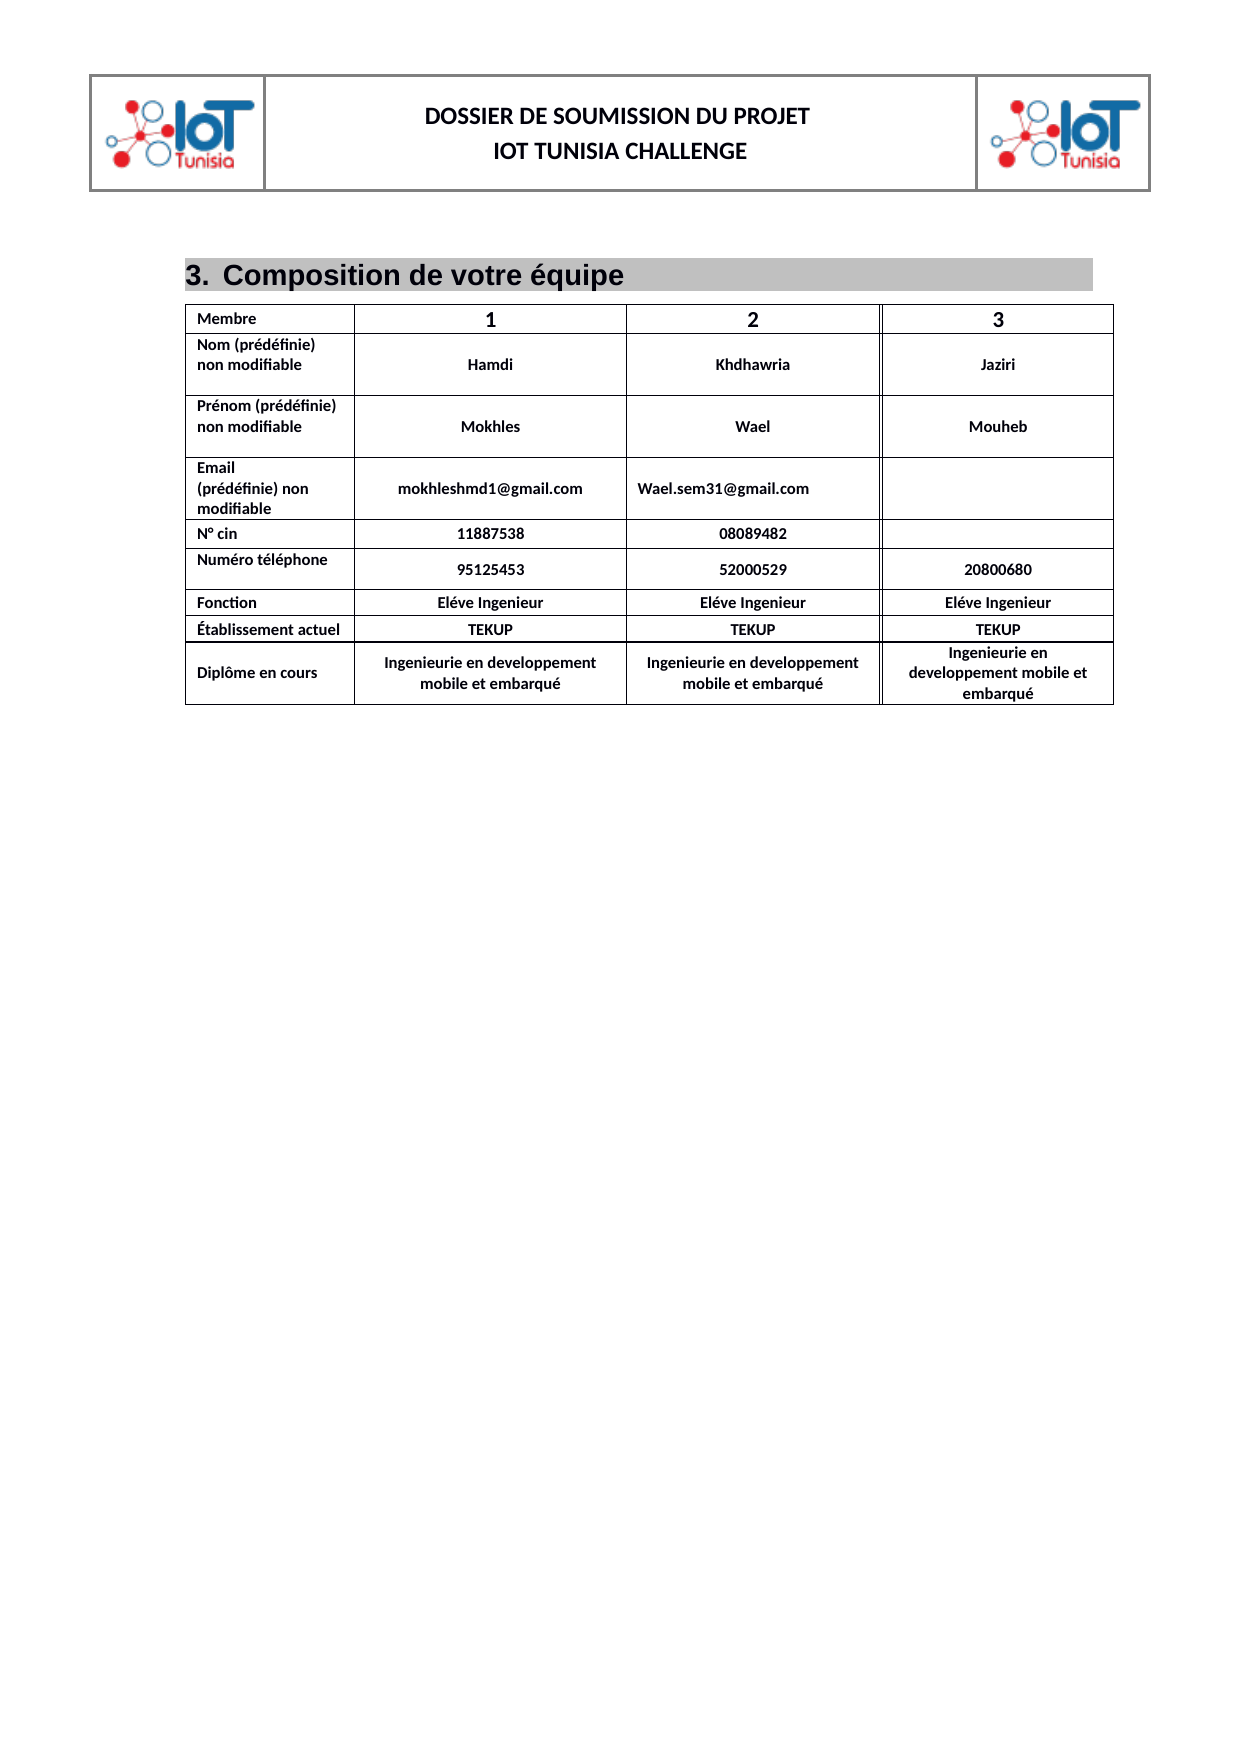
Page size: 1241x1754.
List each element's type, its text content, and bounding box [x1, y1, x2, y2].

table_cell Hamdi [355, 334, 626, 395]
table_cell Email (prédéfinie) non modifiable [186, 458, 354, 519]
table_cell TEKUP [627, 616, 879, 641]
table_cell Eléve Ingenieur [883, 590, 1113, 615]
table_header 1 [355, 305, 626, 333]
table_cell 20800680 [883, 549, 1113, 589]
table_header 3 [883, 305, 1113, 333]
picture [99, 86, 256, 180]
table_cell TEKUP [355, 616, 626, 641]
table_cell Khdhawria [627, 334, 879, 395]
table_cell [883, 458, 1113, 519]
table_header Membre [186, 305, 354, 333]
table_cell N° cin [186, 520, 354, 548]
table_cell TEKUP [883, 616, 1113, 641]
table_cell Numéro téléphone [186, 549, 354, 589]
table_cell [883, 520, 1113, 548]
table_cell Prénom (prédéfinie) non modifiable [186, 396, 354, 457]
table_cell Mouheb [883, 396, 1113, 457]
table_cell Nom (prédéfinie) non modifiable [186, 334, 354, 395]
picture [985, 86, 1142, 180]
table_cell Eléve Ingenieur [627, 590, 879, 615]
table_cell Wael [627, 396, 879, 457]
table_cell Mokhles [355, 396, 626, 457]
table_cell Ingenieurie en developpement mobile et embarqué [883, 643, 1113, 703]
table_cell 52000529 [627, 549, 879, 589]
table_cell Diplôme en cours [186, 643, 354, 703]
table_cell Fonction [186, 590, 354, 615]
table_cell Établissement actuel [186, 616, 354, 641]
table_cell 95125453 [355, 549, 626, 589]
table_cell Eléve Ingenieur [355, 590, 626, 615]
table_cell Ingenieurie en developpement mobile et embarqué [355, 643, 626, 703]
table_cell mokhleshmd1@gmail.com [355, 458, 626, 519]
table_cell Wael.sem31@gmail.com [627, 458, 879, 519]
table_cell Ingenieurie en developpement mobile et embarqué [627, 643, 879, 703]
table_cell 11887538 [355, 520, 626, 548]
list Composition de votre équipe [185, 258, 1093, 291]
table_cell Jaziri [883, 334, 1113, 395]
table_header 2 [627, 305, 879, 333]
table_cell 08089482 [627, 520, 879, 548]
